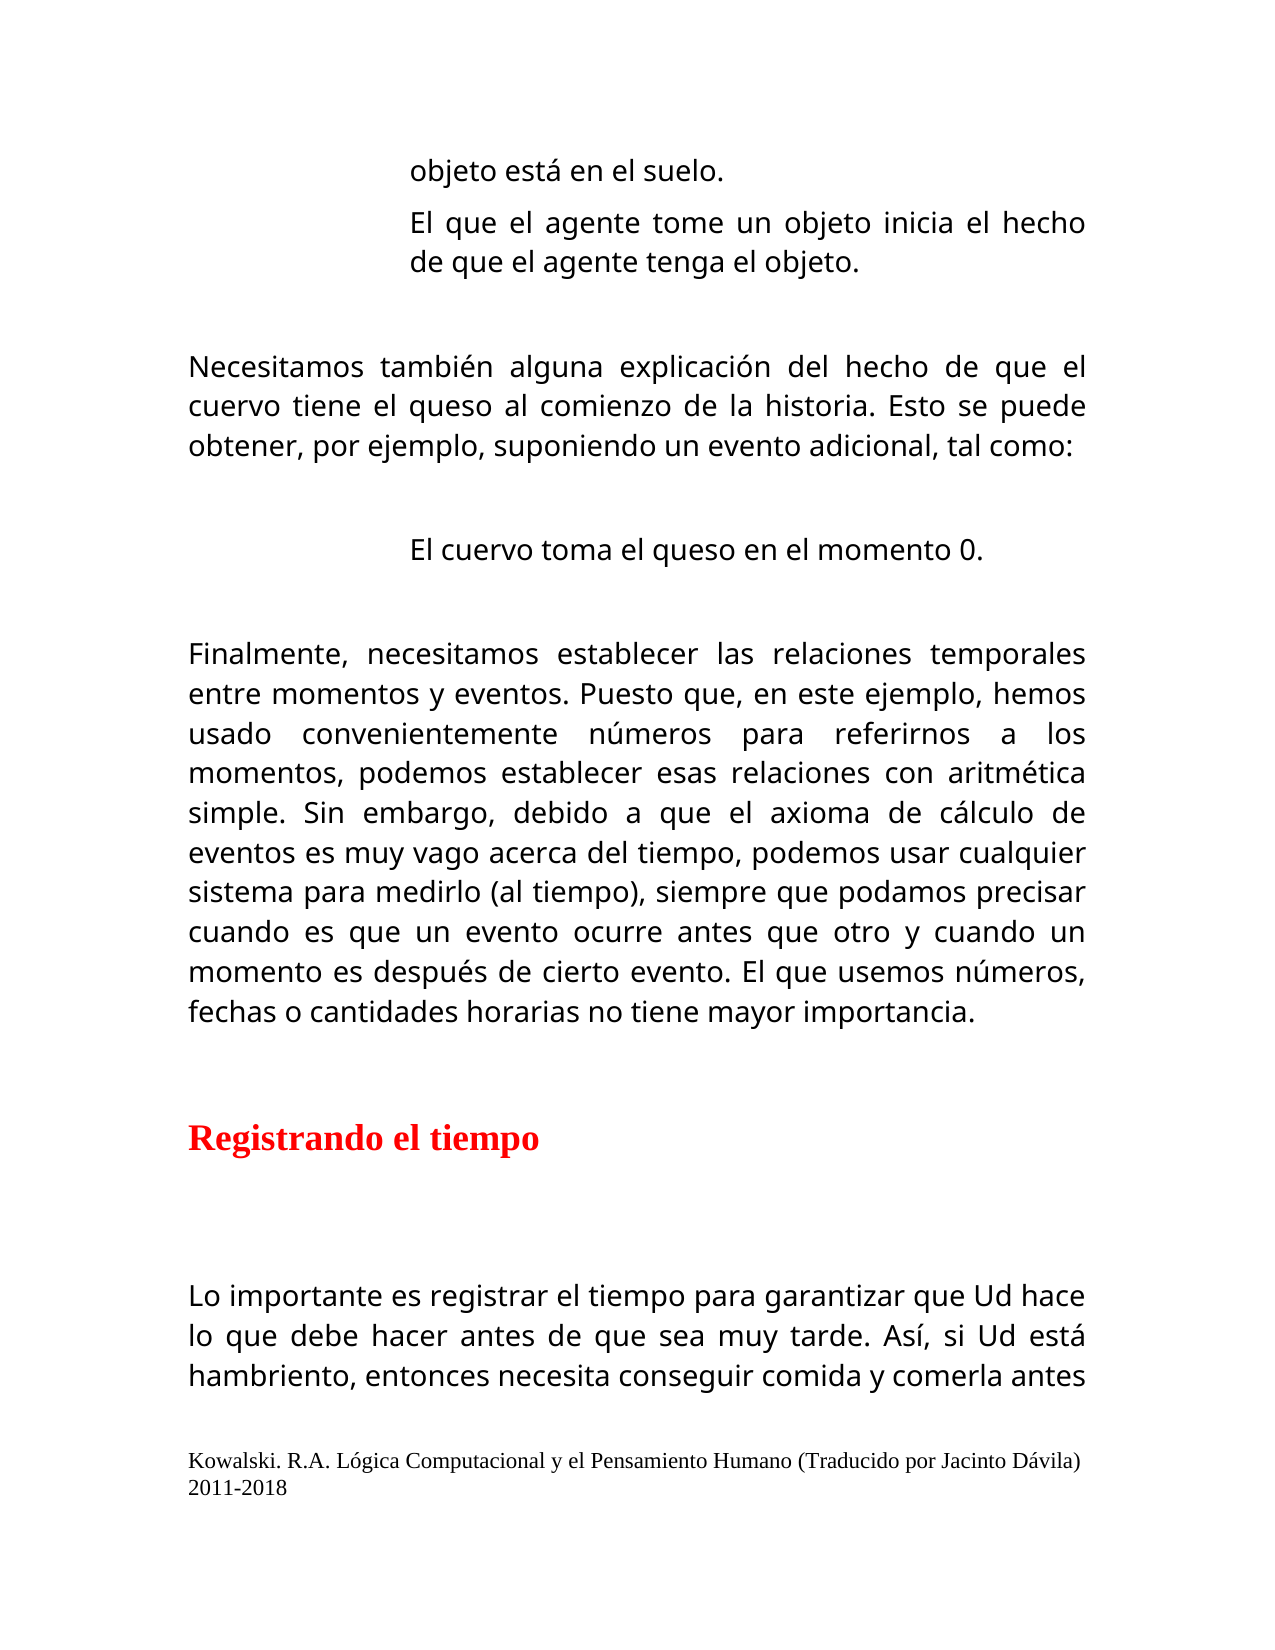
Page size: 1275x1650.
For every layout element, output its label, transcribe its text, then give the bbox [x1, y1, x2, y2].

subtitle Registrando el tiempo [188, 1116, 1087, 1159]
text El cuervo toma el queso en el momento 0. [409, 529, 1087, 569]
text Finalmente, necesitamos establecer las relaciones temporales entre momentos y eventos. Puesto que, en este ejemplo, hemos usado convenientemente números para referirnos a los momentos, podemos establecer esas relaciones con aritmética simple. Sin embargo, debido a que el axioma de cálculo de eventos es muy vago acerca del tiempo, podemos usar cualquier sistema para medirlo (al tiempo), siempre que podamos precisar cuando es que un evento ocurre antes que otro y cuando un momento es después de cierto evento. El que usemos números, fechas o cantidades horarias no tiene mayor importancia. [188, 634, 1087, 1031]
text Lo importante es registrar el tiempo para garantizar que Ud hace lo que debe hacer antes de que sea muy tarde. Así, si Ud está hambriento, entonces necesita conseguir comida y comerla antes [188, 1276, 1087, 1395]
text El que el agente tome un objeto inicia el hecho de que el agente tenga el objeto. [409, 202, 1087, 281]
text Necesitamos también alguna explicación del hecho de que el cuervo tiene el queso al comienzo de la historia. Esto se puede obtener, por ejemplo, suponiendo un evento adicional, tal como: [188, 346, 1087, 465]
text objeto está en el suelo. [409, 150, 1087, 190]
